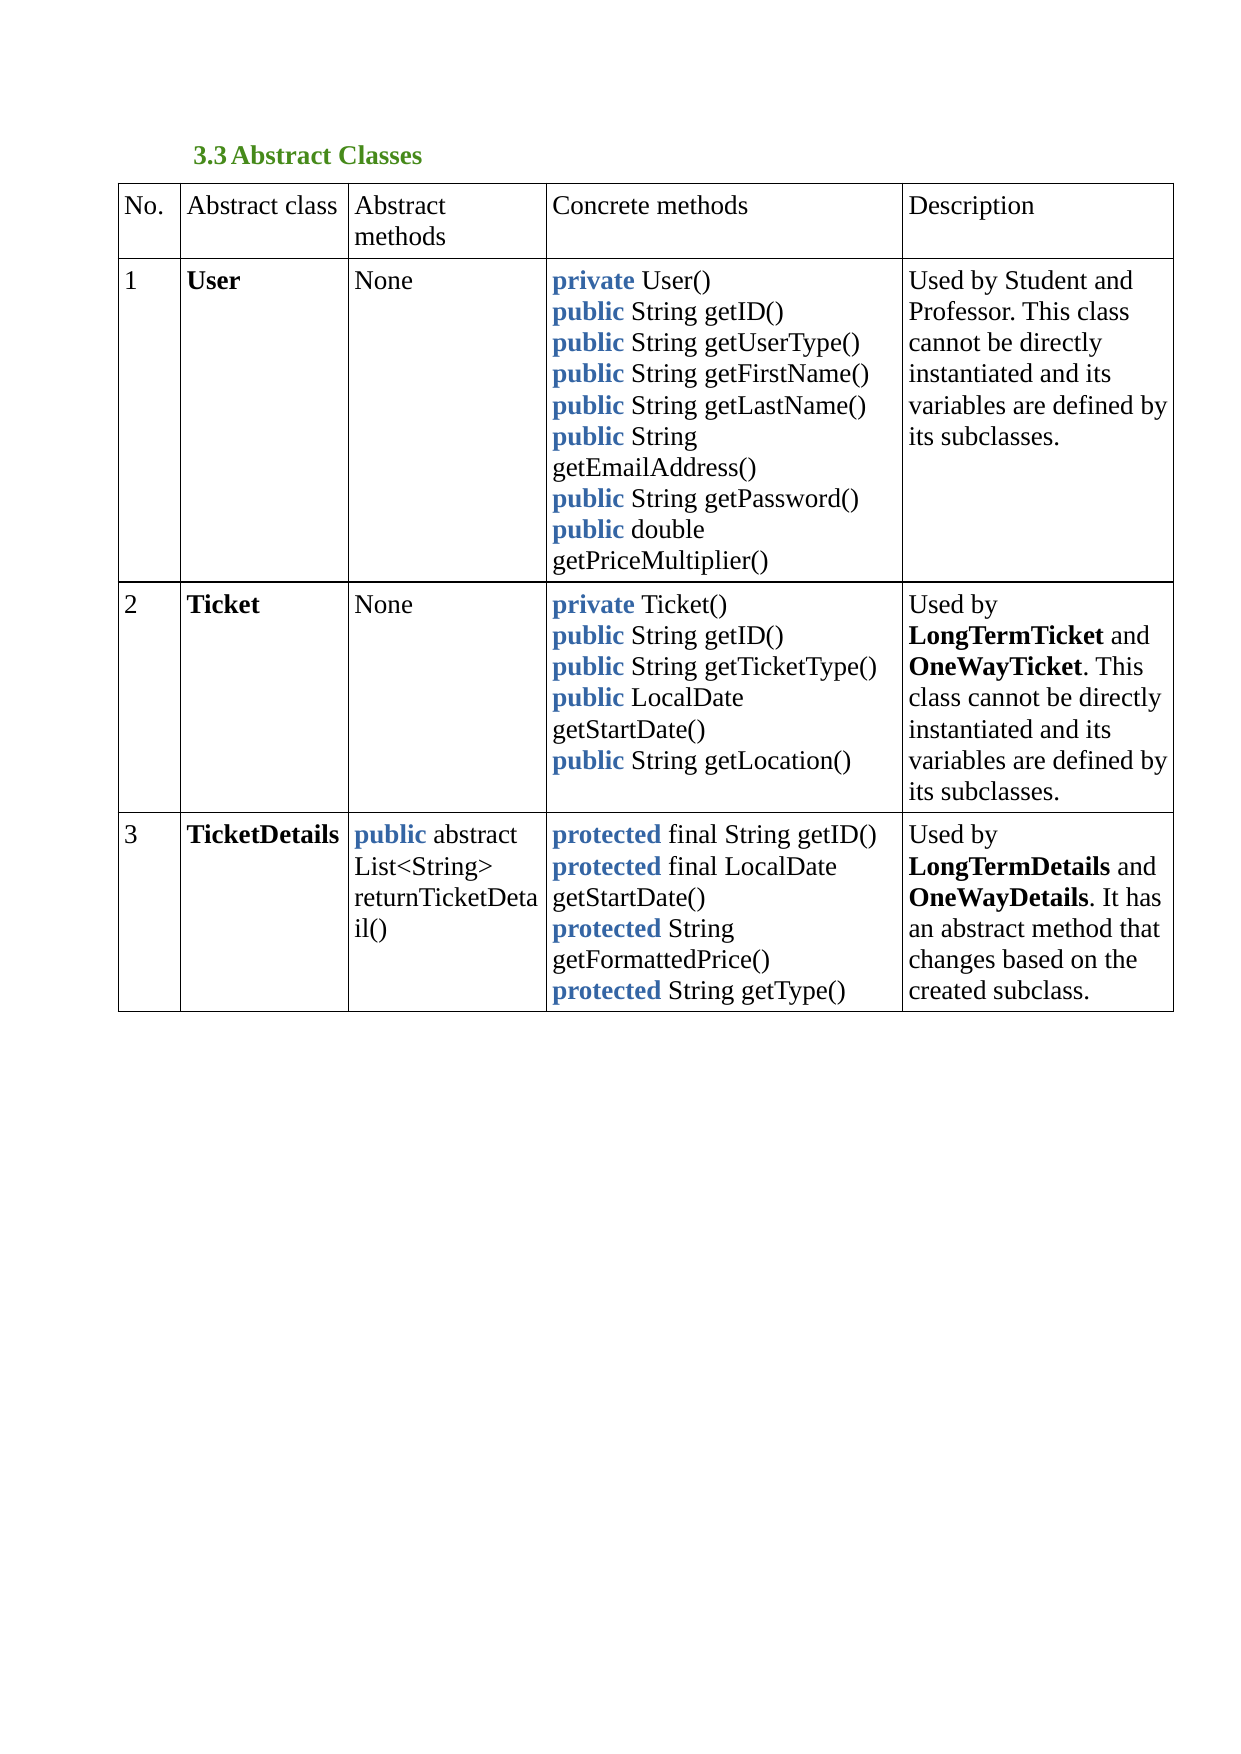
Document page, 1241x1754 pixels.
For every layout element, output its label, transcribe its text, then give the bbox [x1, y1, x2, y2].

subtitle Abstract Classes [193, 139, 1122, 170]
table_cell None [349, 583, 546, 812]
table_cell Ticket [181, 583, 348, 812]
table_cell private User() public String getID() public String getUserType() public String getFirstName() public String getLastName() public String getEmailAddress() public String getPassword() public double getPriceMultiplier() [547, 259, 902, 581]
table_cell None [349, 259, 546, 581]
table_cell protected final String getID() protected final LocalDate getStartDate() protected String getFormattedPrice() protected String getType() [547, 813, 902, 1011]
table_cell private Ticket() public String getID() public String getTicketType() public LocalDate getStartDate() public String getLocation() [547, 583, 902, 812]
table_cell 3 [119, 813, 180, 1011]
table_cell User [181, 259, 348, 581]
table_cell TicketDetails [181, 813, 348, 1011]
table_header Concrete methods [547, 184, 902, 257]
table_cell 1 [119, 259, 180, 581]
table_cell Used by Student and Professor. This class cannot be directly instantiated and its variables are defined by its subclasses. [903, 259, 1173, 581]
table_header Abstract class [181, 184, 348, 257]
table_header Description [903, 184, 1173, 257]
table_cell 2 [119, 583, 180, 812]
table_header No. [119, 184, 180, 257]
table_cell public abstract List<String> returnTicketDetail() [349, 813, 546, 1011]
table_header Abstract methods [349, 184, 546, 257]
table_cell Used by LongTermTicket and OneWayTicket. This class cannot be directly instantiated and its variables are defined by its subclasses. [903, 583, 1173, 812]
table_cell Used by LongTermDetails and OneWayDetails. It has an abstract method that changes based on the created subclass. [903, 813, 1173, 1011]
